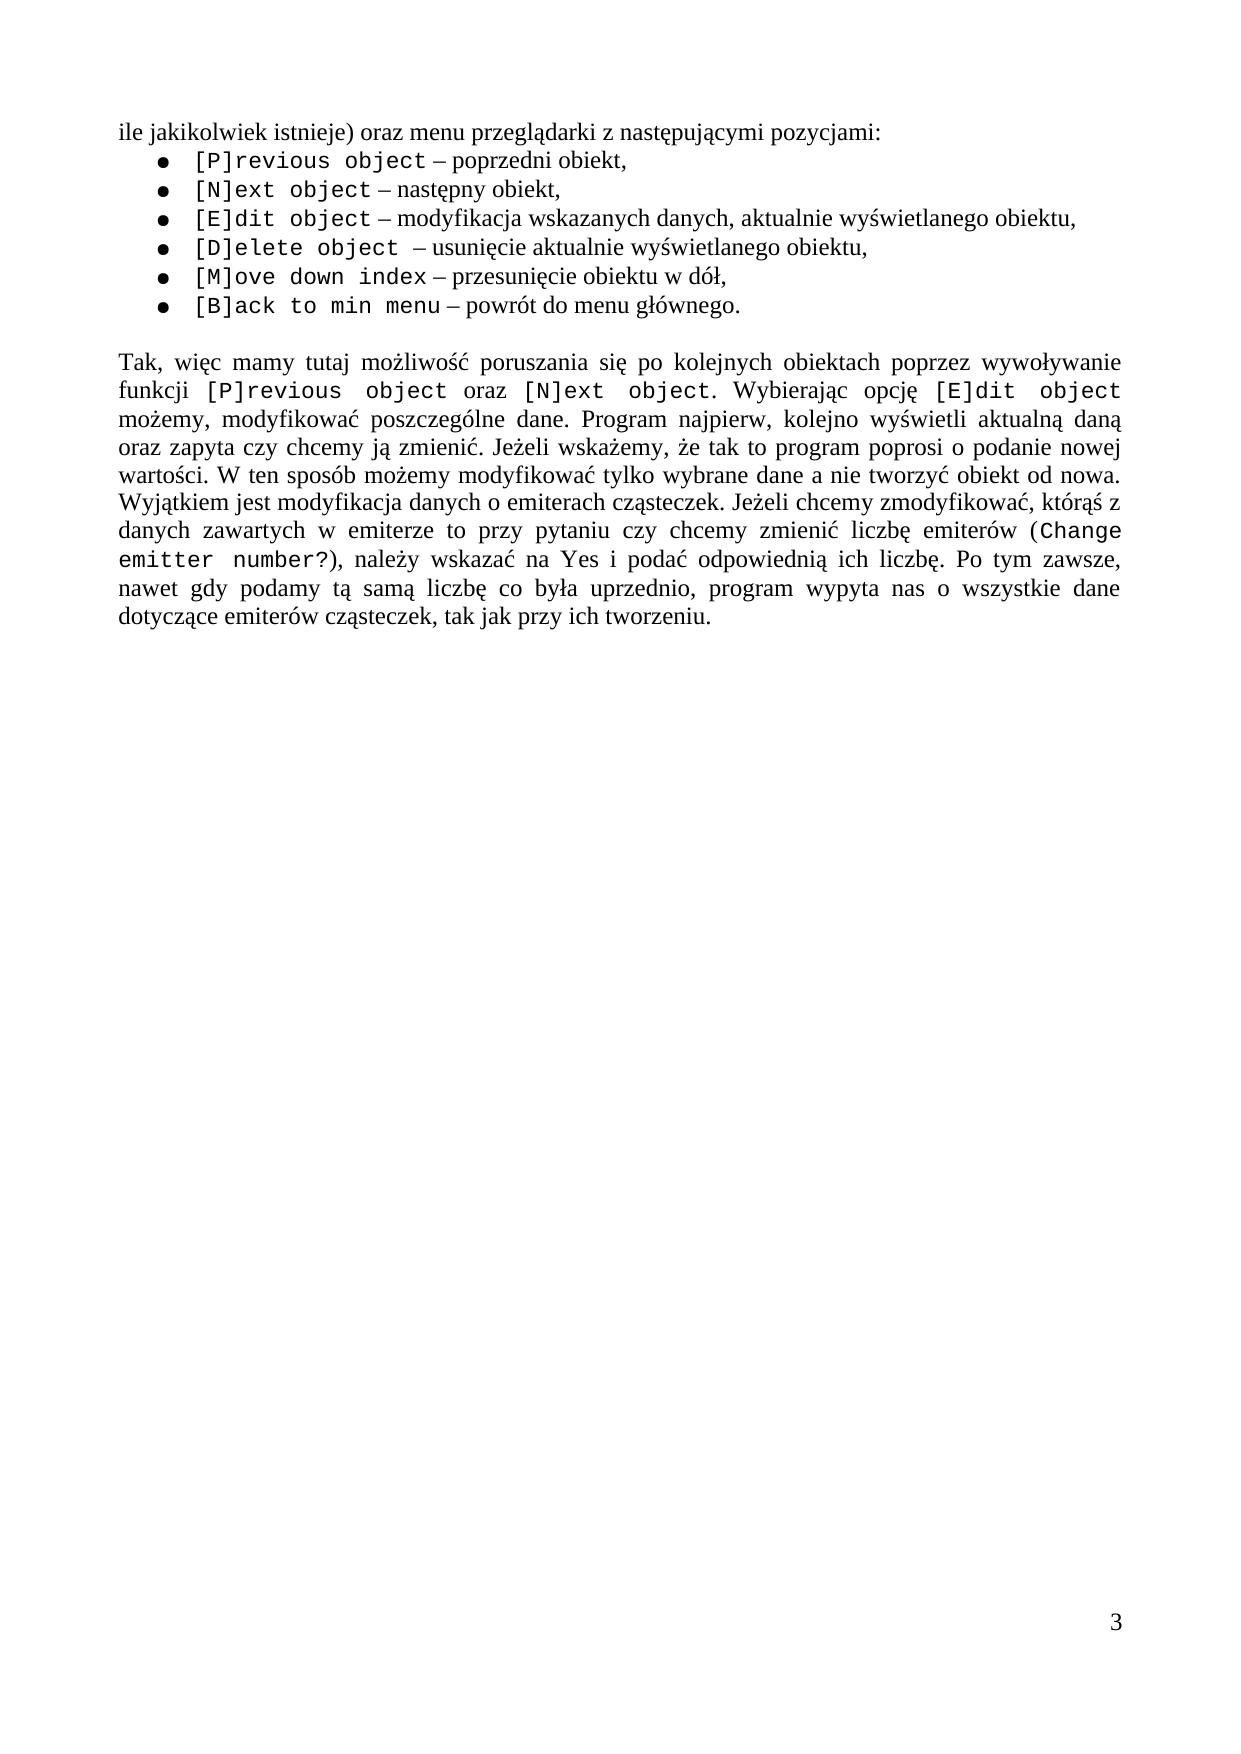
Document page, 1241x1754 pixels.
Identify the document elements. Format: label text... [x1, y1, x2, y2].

text ile jakikolwiek istnieje) oraz menu przeglądarki z następującymi pozycjami: [118, 118, 1122, 146]
list [M]ove down index – przesunięcie obiektu w dół, [156, 262, 1122, 292]
list [E]dit object – modyfikacja wskazanych danych, aktualnie wyświetlanego obiektu, [156, 204, 1122, 233]
list [D]elete object – usunięcie aktualnie wyświetlanego obiektu, [156, 233, 1122, 262]
text Tak, więc mamy tutaj możliwość poruszania się po kolejnych obiektach poprzez wywoływanie funkcji [P]revious object oraz [N]ext object. Wybierając opcję [E]dit object możemy, modyfikować poszczególne dane. Program najpierw, kolejno wyświetli aktualną daną oraz zapyta czy chcemy ją zmienić. Jeżeli wskażemy, że tak to program poprosi o podanie nowej wartości. W ten sposób możemy modyfikować tylko wybrane dane a nie tworzyć obiekt od nowa. Wyjątkiem jest modyfikacja danych o emiterach cząsteczek. Jeżeli chcemy zmodyfikować, którąś z danych zawartych w emiterze to przy pytaniu czy chcemy zmienić liczbę emiterów (Change emitter number?), należy wskazać na Yes i podać odpowiednią ich liczbę. Po tym zawsze, nawet gdy podamy tą samą liczbę co była uprzednio, program wypyta nas o wszystkie dane dotyczące emiterów cząsteczek, tak jak przy ich tworzeniu. [118, 348, 1122, 630]
list [B]ack to min menu – powrót do menu głównego. [156, 292, 1122, 321]
list [P]revious object – poprzedni obiekt, [156, 146, 1122, 175]
list [N]ext object – następny obiekt, [156, 175, 1122, 204]
